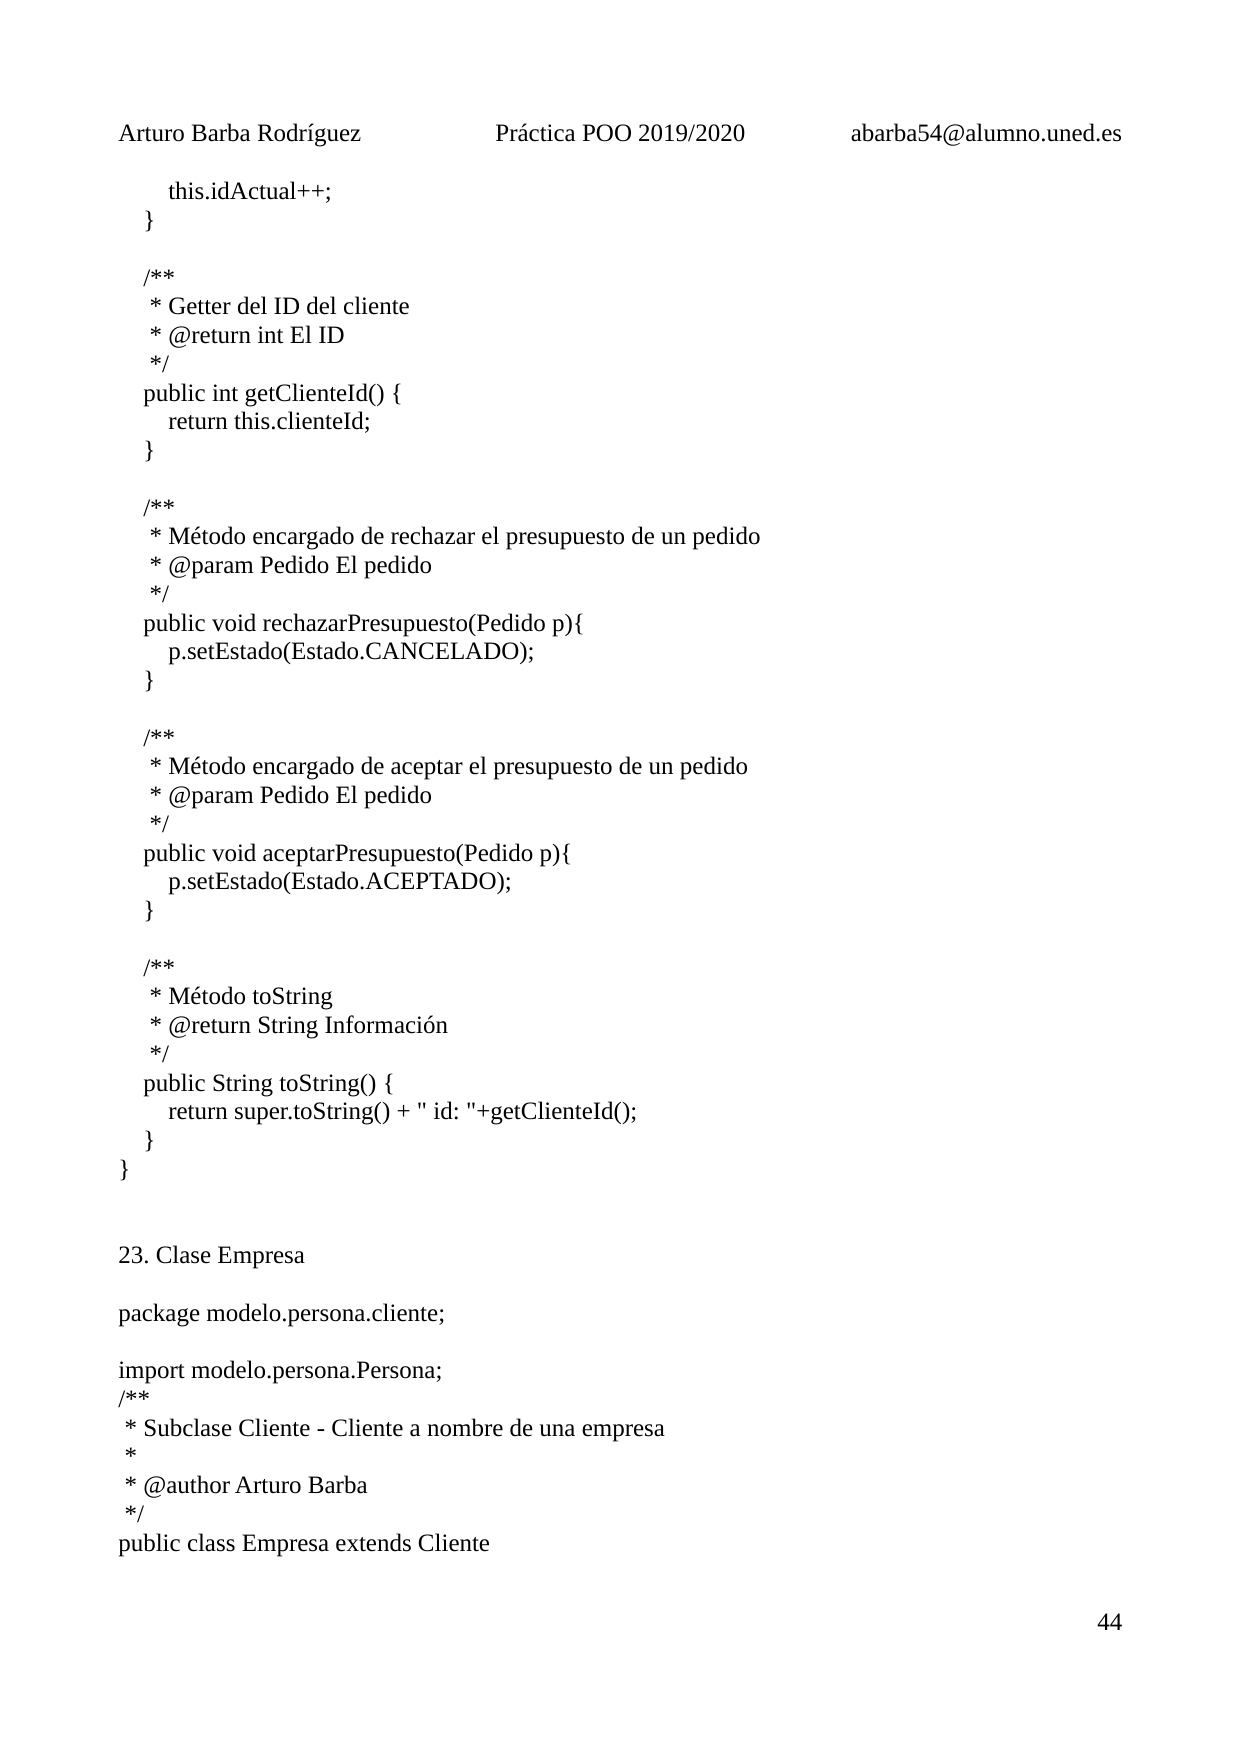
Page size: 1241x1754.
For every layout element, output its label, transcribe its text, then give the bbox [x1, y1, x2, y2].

text * @return int El ID [118, 320, 1122, 349]
text * Método toString [118, 981, 1122, 1010]
text p.setEstado(Estado.ACEPTADO); [118, 866, 1122, 895]
text } [118, 895, 1122, 924]
text /** [118, 953, 1122, 981]
text /** [118, 723, 1122, 751]
text */ [118, 579, 1122, 608]
text 23. Clase Empresa [118, 1240, 1122, 1269]
text public void rechazarPresupuesto(Pedido p){ [118, 608, 1122, 636]
text /** [118, 263, 1122, 291]
text public int getClienteId() { [118, 378, 1122, 406]
text public String toString() { [118, 1068, 1122, 1096]
text package modelo.persona.cliente; [118, 1298, 1122, 1326]
text p.setEstado(Estado.CANCELADO); [118, 636, 1122, 665]
text this.idActual++; [118, 176, 1122, 205]
text import modelo.persona.Persona; [118, 1355, 1122, 1384]
text * [118, 1441, 1122, 1470]
text */ [118, 349, 1122, 378]
text } [118, 665, 1122, 694]
text * @param Pedido El pedido [118, 550, 1122, 579]
text */ [118, 809, 1122, 838]
text */ [118, 1039, 1122, 1068]
text /** [118, 493, 1122, 521]
text return this.clienteId; [118, 406, 1122, 435]
text } [118, 1154, 1122, 1183]
text * Getter del ID del cliente [118, 291, 1122, 320]
text public void aceptarPresupuesto(Pedido p){ [118, 838, 1122, 866]
text * @author Arturo Barba [118, 1470, 1122, 1499]
text * @param Pedido El pedido [118, 780, 1122, 809]
text */ [118, 1499, 1122, 1528]
text } [118, 1125, 1122, 1154]
text /** [118, 1384, 1122, 1413]
text public class Empresa extends Cliente [118, 1528, 1122, 1556]
text * Subclase Cliente - Cliente a nombre de una empresa [118, 1413, 1122, 1441]
text * Método encargado de rechazar el presupuesto de un pedido [118, 521, 1122, 550]
text * Método encargado de aceptar el presupuesto de un pedido [118, 751, 1122, 780]
text } [118, 435, 1122, 464]
text return super.toString() + " id: "+getClienteId(); [118, 1096, 1122, 1125]
text } [118, 205, 1122, 234]
text * @return String Información [118, 1010, 1122, 1039]
